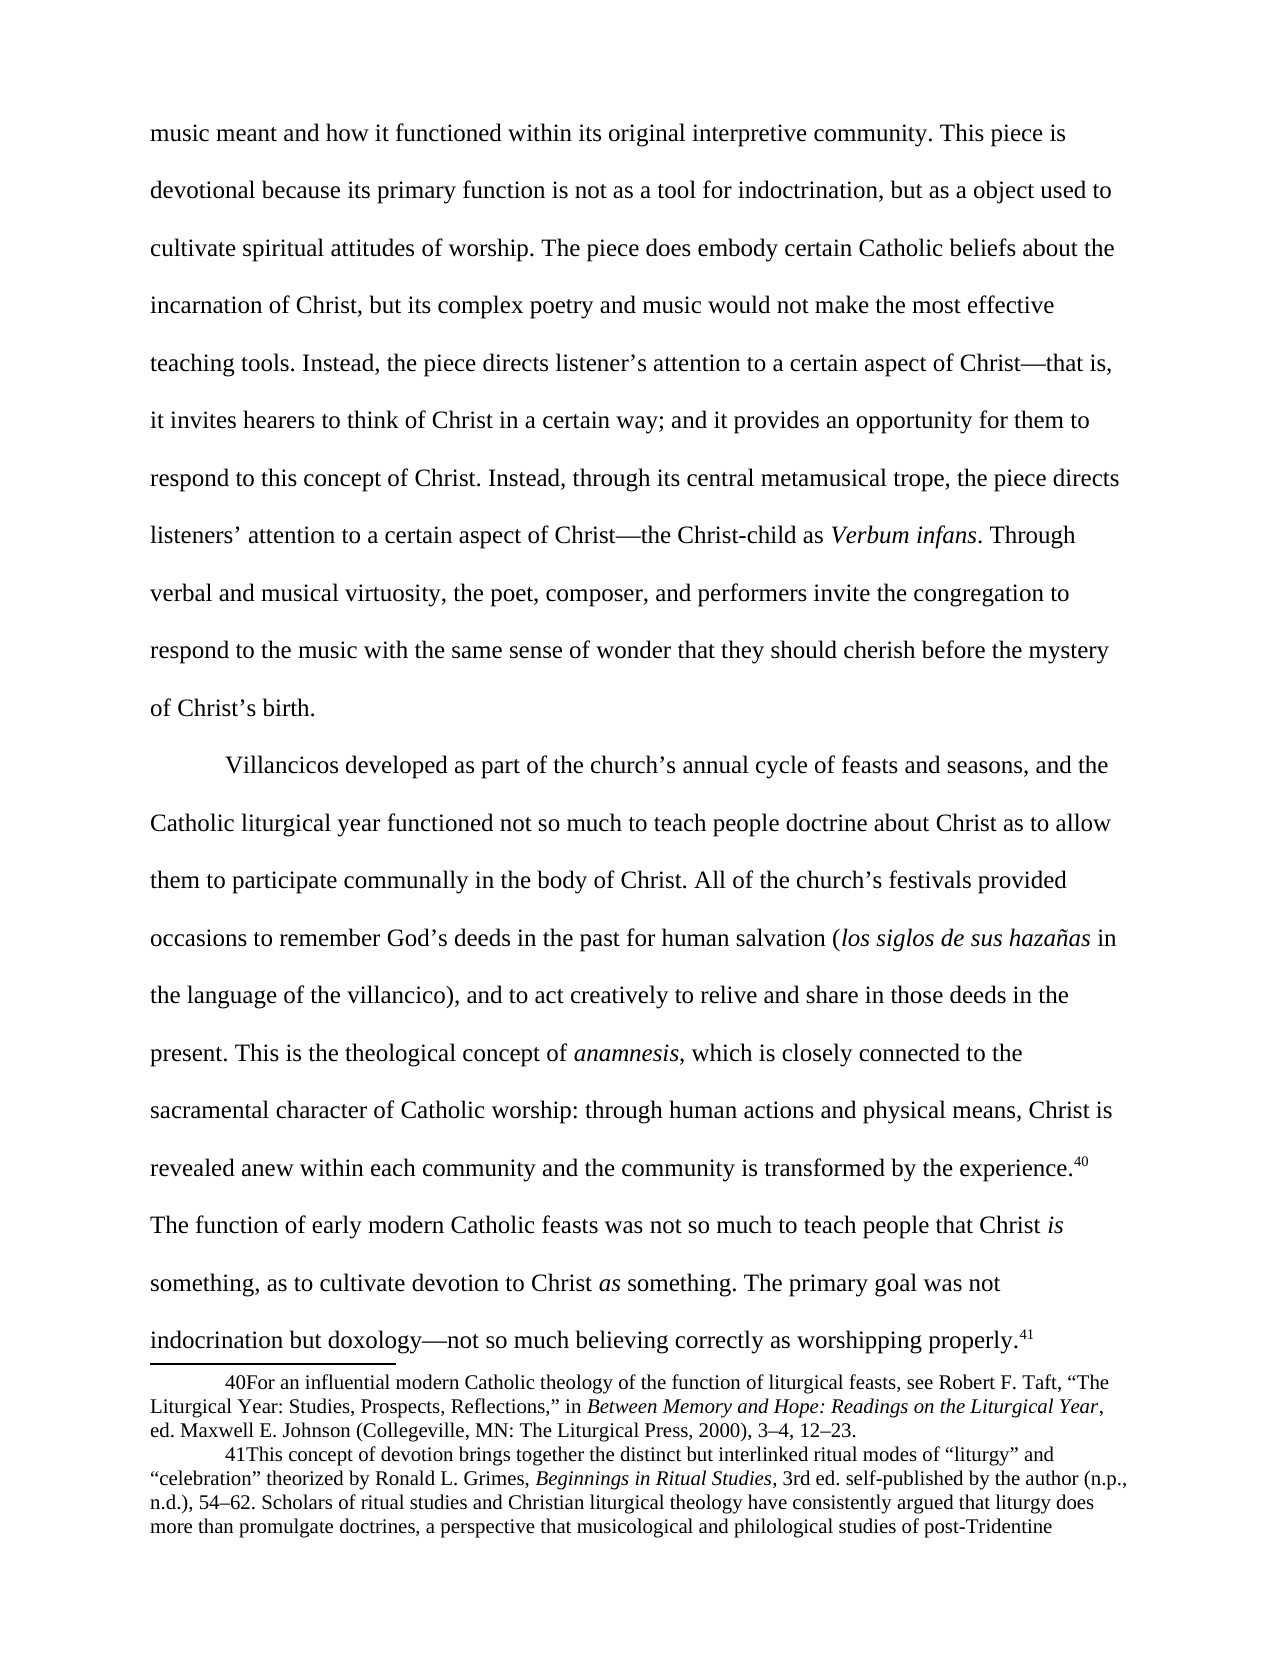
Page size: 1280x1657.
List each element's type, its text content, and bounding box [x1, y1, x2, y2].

text For an influential modern Catholic theology of the function of liturgical feasts, see Robert F. Taft, “The Liturgical Year: Studies, Prospects, Reflections,” in Between Memory and Hope: Readings on the Liturgical Year, ed. Maxwell E. Johnson (Collegeville, MN: The Liturgical Press, 2000), 3–4, 12–23. [150, 1370, 1130, 1442]
text Villancicos developed as part of the church’s annual cycle of feasts and seasons, and the Catholic liturgical year functioned not so much to teach people doctrine about Christ as to allow them to participate communally in the body of Christ. All of the church’s festivals provided occasions to remember God’s deeds in the past for human salvation (los siglos de sus hazañas in the language of the villancico), and to act creatively to relive and share in those deeds in the present. This is the theological concept of anamnesis, which is closely connected to the sacramental character of Catholic worship: through human actions and physical means, Christ is revealed anew within each community and the community is transformed by the experience. The function of early modern Catholic feasts was not so much to teach people that Christ is something, as to cultivate devotion to Christ as something. The primary goal was not indocrination but doxology—not so much believing correctly as worshipping properly. [150, 751, 1130, 1354]
text This concept of devotion brings together the distinct but interlinked ritual modes of “liturgy” and “celebration” theorized by Ronald L. Grimes, Beginnings in Ritual Studies, 3rd ed. self-published by the author (n.p., n.d.), 54–62. Scholars of ritual studies and Christian liturgical theology have consistently argued that liturgy does more than promulgate doctrines, a perspective that musicological and philological studies of post-Tridentine [150, 1442, 1130, 1538]
text music meant and how it functioned within its original interpretive community. This piece is devotional because its primary function is not as a tool for indoctrination, but as a object used to cultivate spiritual attitudes of worship. The piece does embody certain Catholic beliefs about the incarnation of Christ, but its complex poetry and music would not make the most effective teaching tools. Instead, the piece directs listener’s attention to a certain aspect of Christ—that is, it invites hearers to think of Christ in a certain way; and it provides an opportunity for them to respond to this concept of Christ. Instead, through its central metamusical trope, the piece directs listeners’ attention to a certain aspect of Christ—the Christ-child as Verbum infans. Through verbal and musical virtuosity, the poet, composer, and performers invite the congregation to respond to the music with the same sense of wonder that they should cherish before the mystery of Christ’s birth. [150, 118, 1130, 722]
